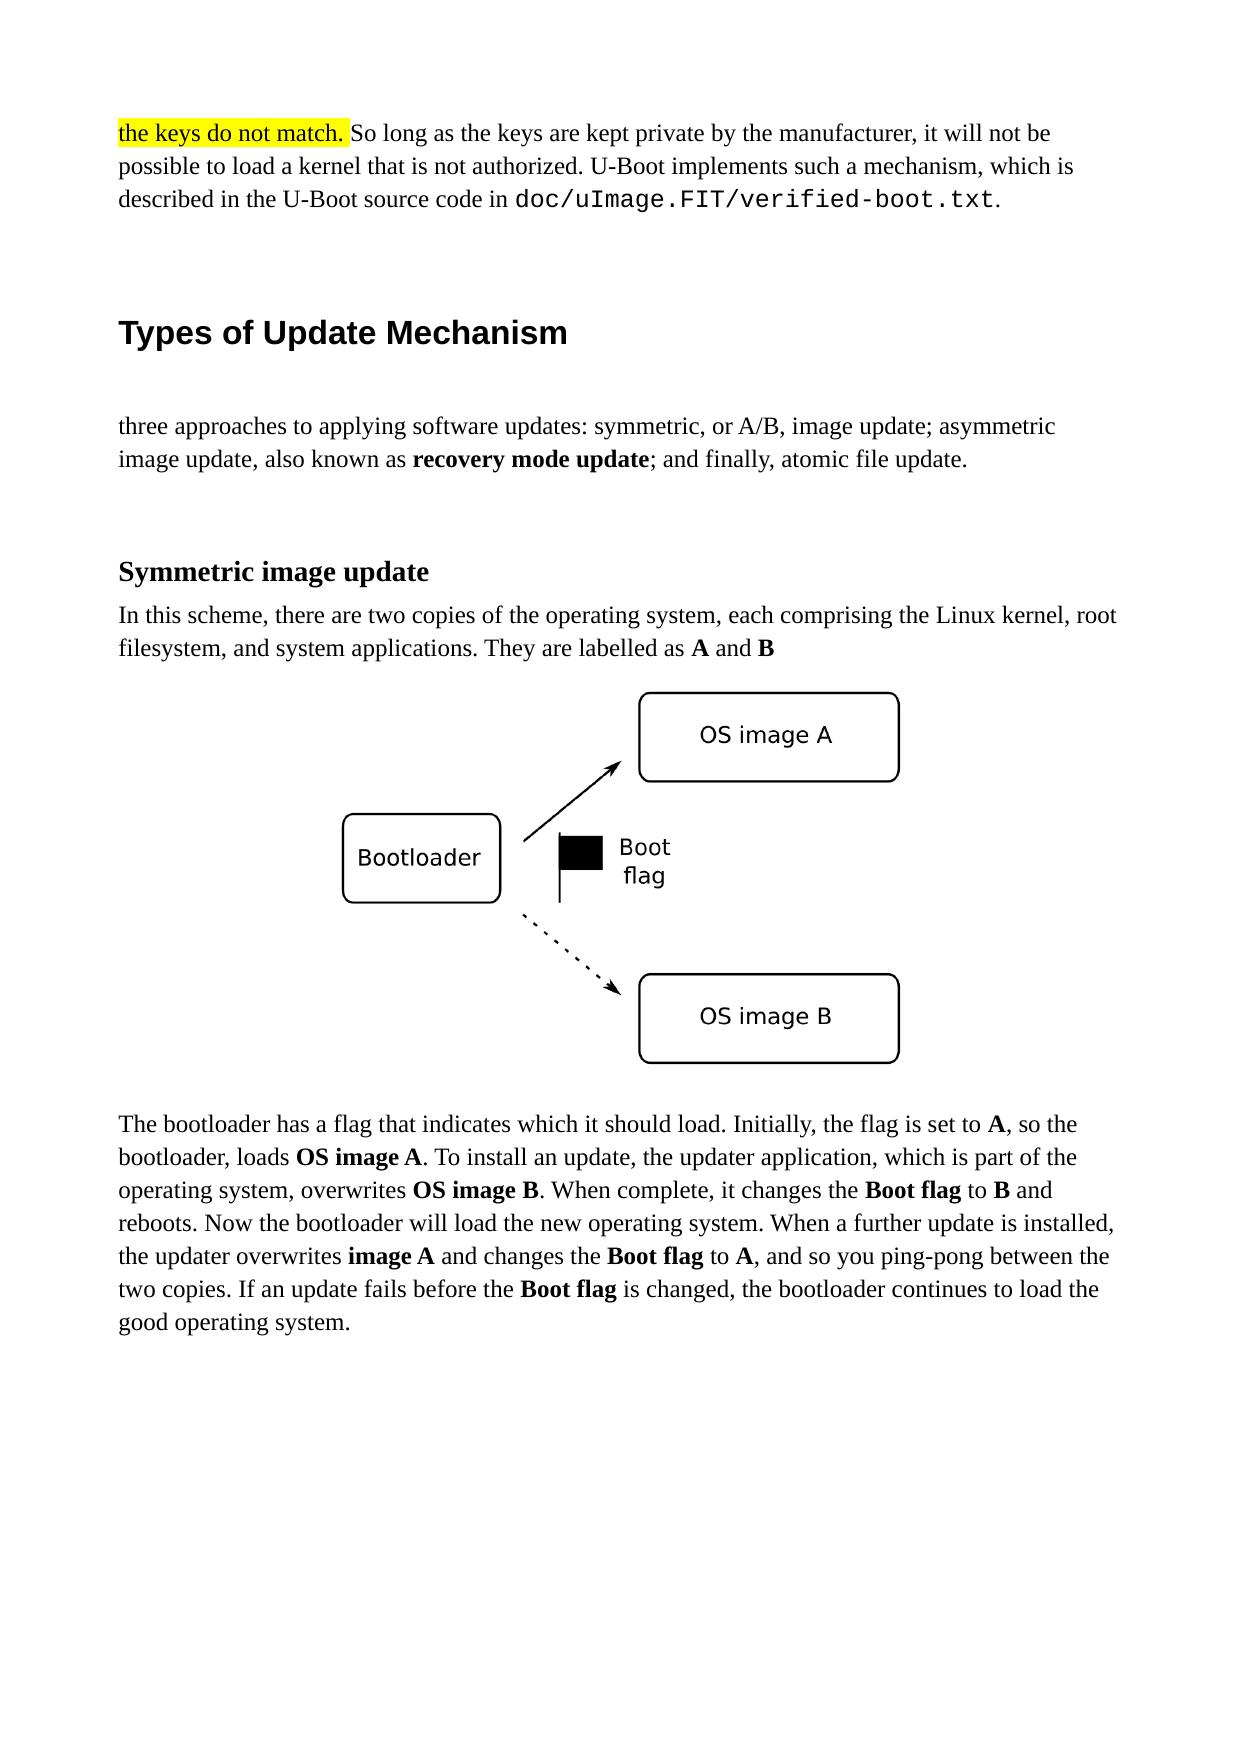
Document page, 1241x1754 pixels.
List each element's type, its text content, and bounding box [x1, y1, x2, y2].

text The bootloader has a flag that indicates which it should load. Initially, the flag is set to A, so the bootloader, loads OS image A. To install an update, the updater application, which is part of the operating system, overwrites OS image B. When complete, it changes the Boot flag to B and reboots. Now the bootloader will load the new operating system. When a further update is installed, the updater overwrites image A and changes the Boot flag to A, and so you ping-pong between the two copies. If an update fails before the Boot flag is changed, the bootloader continues to load the good operating system. [118, 1109, 1122, 1336]
picture [330, 680, 911, 1075]
subtitle Symmetric image update [118, 554, 1122, 588]
text three approaches to applying software updates: symmetric, or A/B, image update; asymmetric image update, also known as recovery mode update; and finally, atomic file update. [118, 411, 1122, 473]
text In this scheme, there are two copies of the operating system, each comprising the Linux kernel, root filesystem, and system applications. They are labelled as A and B [118, 600, 1122, 662]
text the keys do not match. So long as the keys are kept private by the manufacturer, it will not be possible to load a kernel that is not authorized. U-Boot implements such a mechanism, which is described in the U-Boot source code in doc/uImage.FIT/verified-boot.txt. [118, 118, 1122, 215]
subtitle Types of Update Mechanism [118, 312, 1122, 351]
